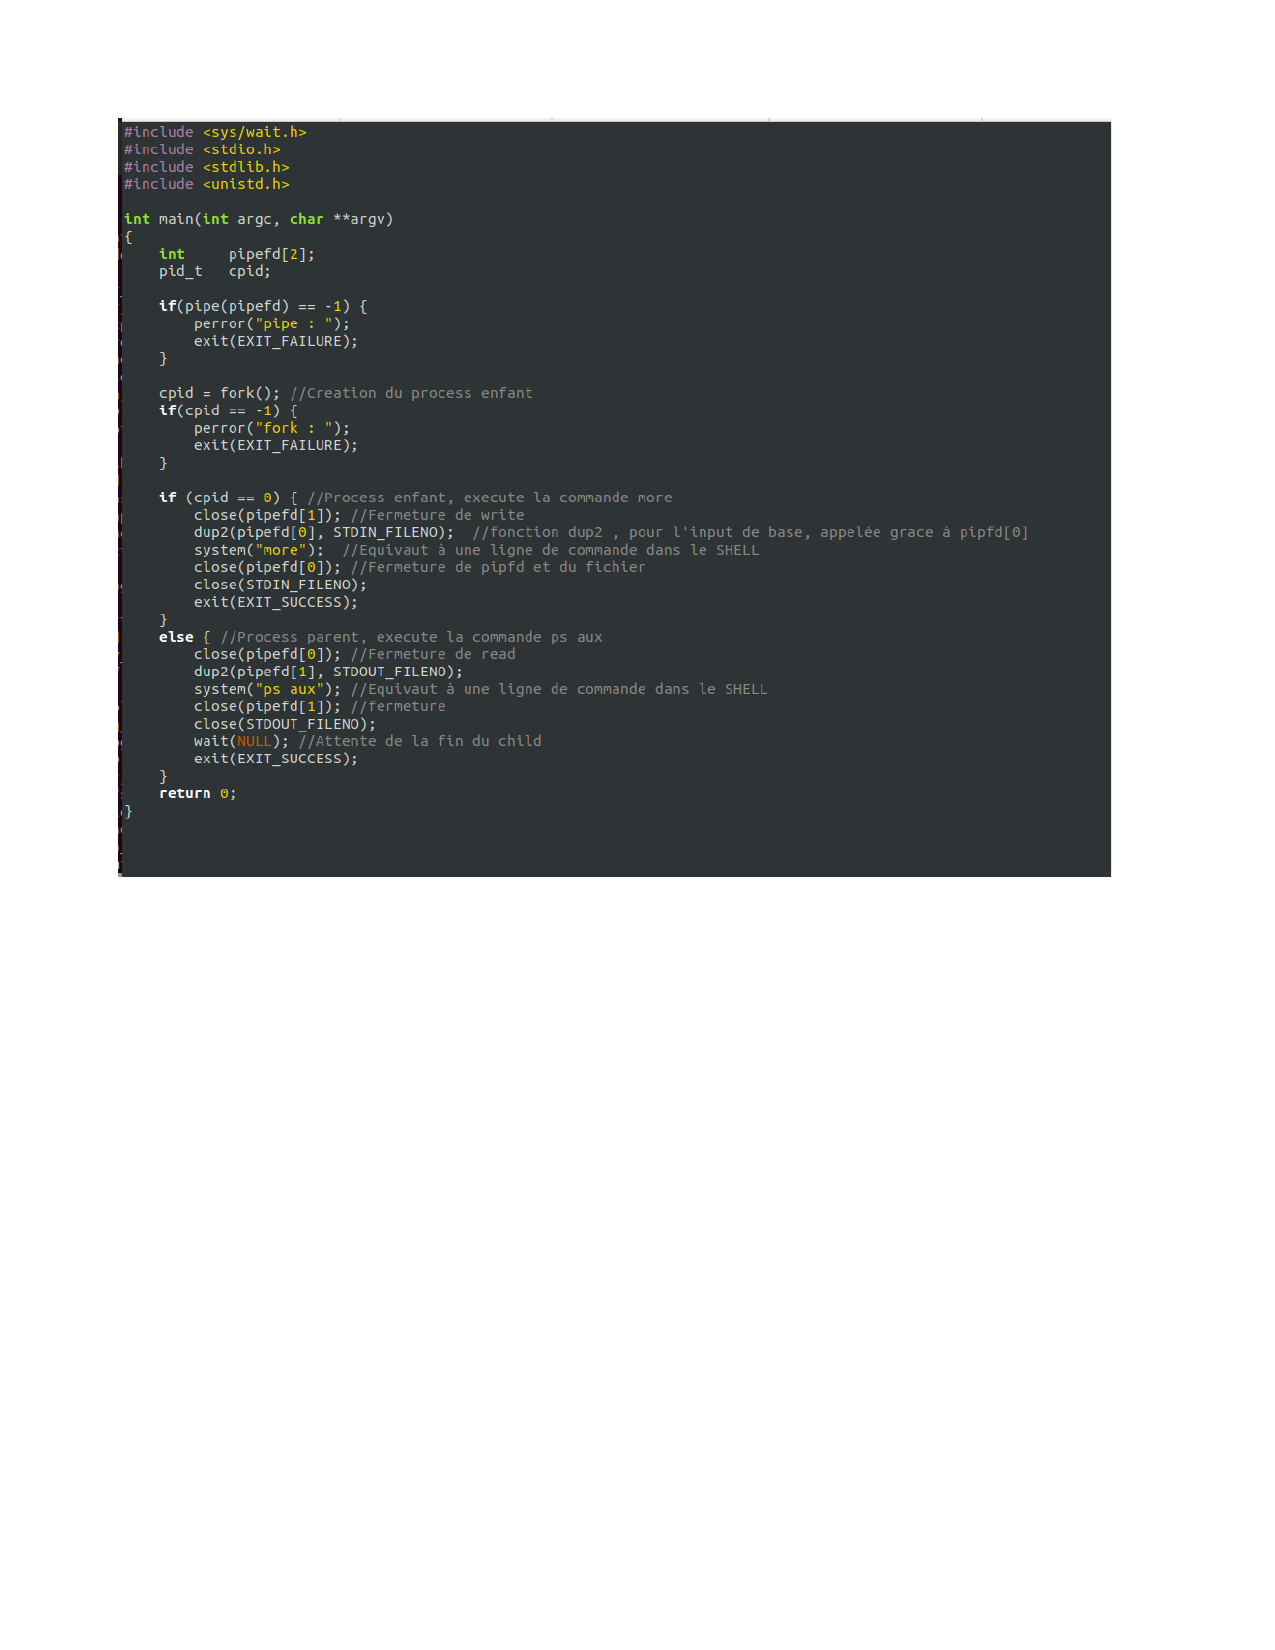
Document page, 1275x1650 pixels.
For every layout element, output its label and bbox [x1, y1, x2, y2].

picture [118, 118, 1112, 877]
